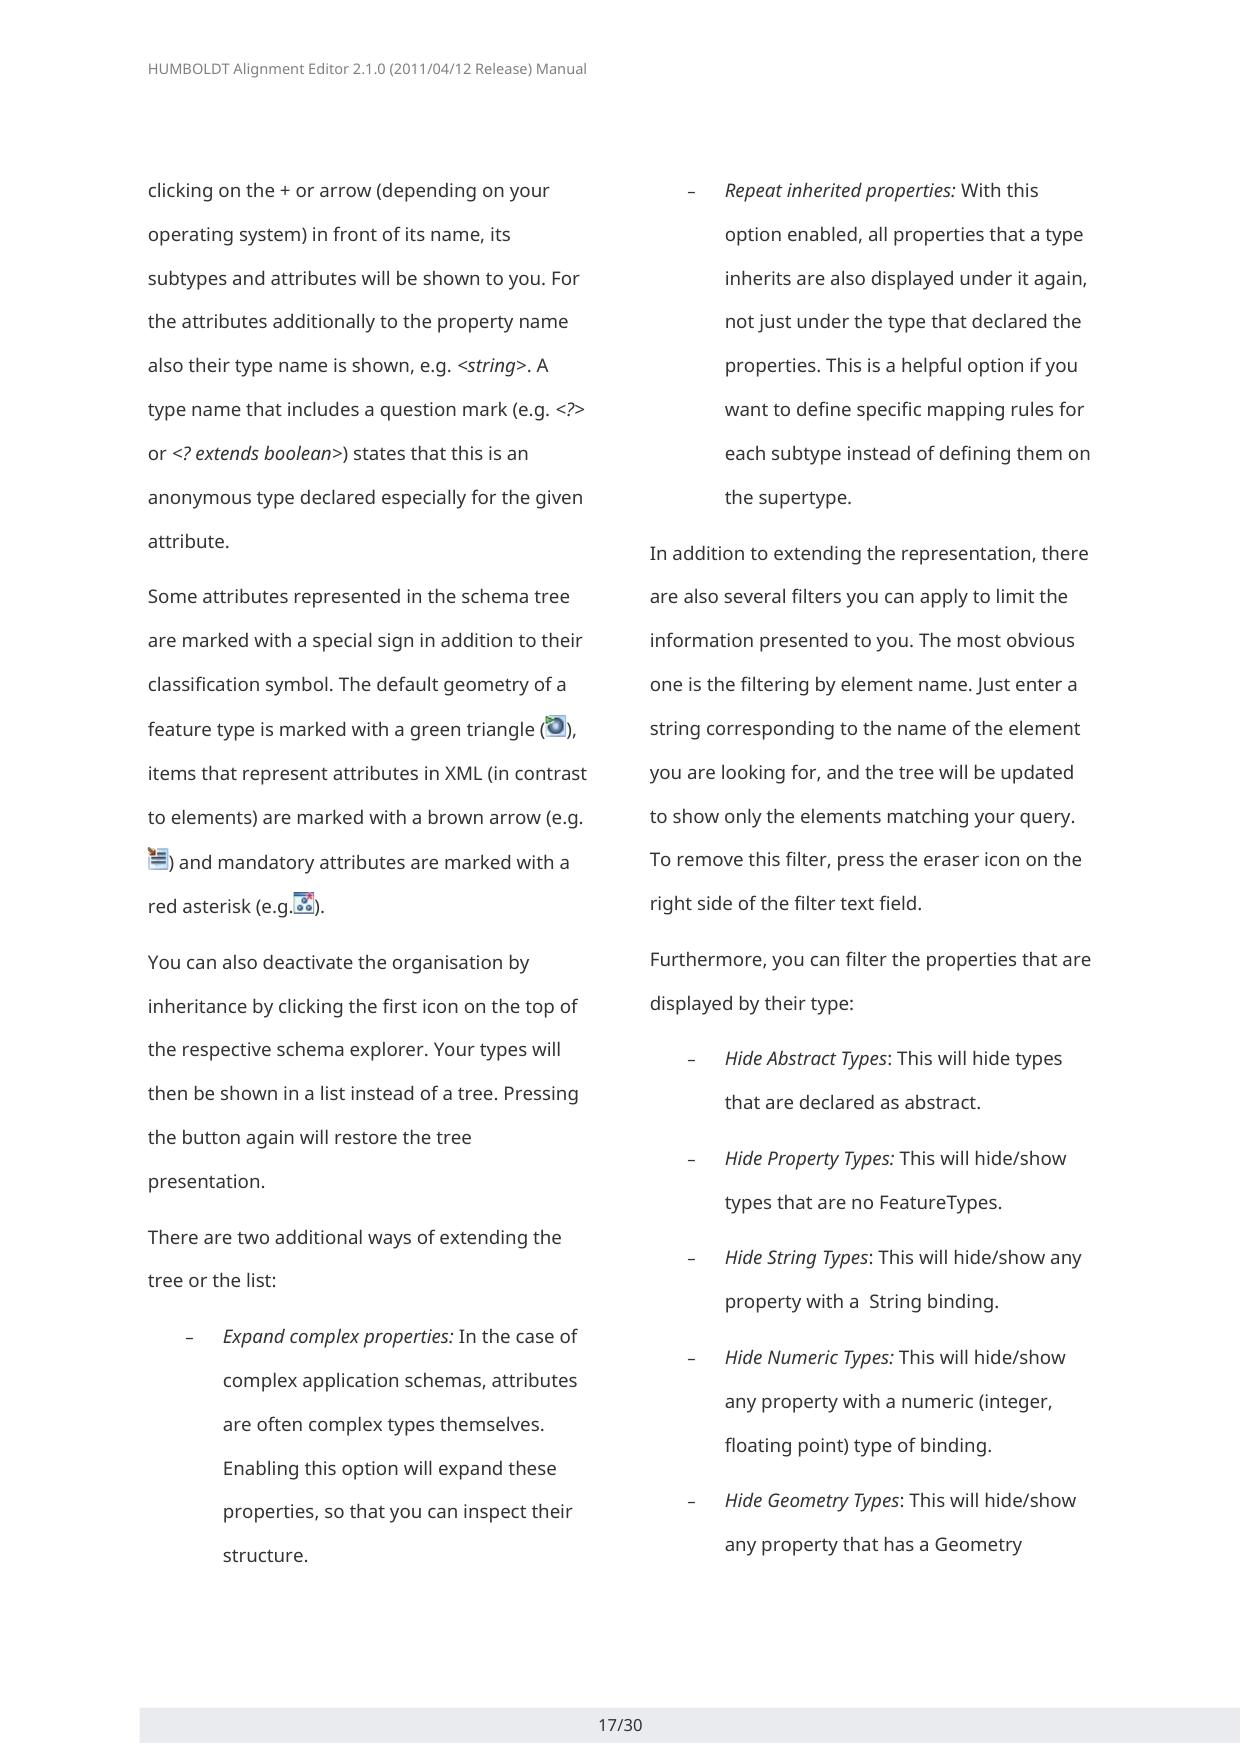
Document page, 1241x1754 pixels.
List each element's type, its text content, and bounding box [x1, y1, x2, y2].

list Hide Numeric Types: This will hide/show any property with a numeric (integer, floating point) type of binding. [687, 1344, 1092, 1457]
text In addition to extending the representation, there are also several filters you can apply to limit the information presented to you. The most obvious one is the filtering by element name. Just enter a string corresponding to the name of the element you are looking for, and the tree will be updated to show only the elements matching your query. To remove this filter, press the eraser icon on the right side of the filter text field. [649, 540, 1092, 916]
picture [545, 715, 567, 737]
list Hide Geometry Types: This will hide/show any property that has a Geometry [687, 1487, 1092, 1557]
text Furthermore, you can filter the properties that are displayed by their type: [649, 946, 1092, 1016]
list Hide String Types: This will hide/show any property with a String binding. [687, 1245, 1092, 1314]
list Repeat inherited properties: With this option enabled, all properties that a type inherits are also displayed under it again, not just under the type that declared the properties. This is a helpful option if you want to define specific mapping rules for each subtype instead of defining them on the supertype. [687, 177, 1092, 510]
list Hide Abstract Types: This will hide types that are declared as abstract. [687, 1046, 1092, 1115]
text Some attributes represented in the schema tree are marked with a special sign in addition to their classification symbol. The default geometry of a feature type is marked with a green triangle (), items that represent attributes in XML (in contrast to elements) are marked with a brown arrow (e.g. ) and mandatory attributes are marked with a red asterisk (e.g.). [148, 584, 591, 919]
list Expand complex properties: In the case of complex application schemas, attributes are often complex types themselves. Enabling this option will expand these properties, so that you can inspect their structure. [185, 1323, 591, 1568]
text You can also deactivate the organisation by inheritance by clicking the first icon on the top of the respective schema explorer. Your types will then be shown in a list instead of a tree. Pressing the button again will restore the tree presentation. [148, 949, 591, 1194]
text clicking on the + or arrow (depending on your operating system) in front of its name, its subtypes and attributes will be shown to you. For the attributes additionally to the property name also their type name is shown, e.g. <string>. A type name that includes a question mark (e.g. <?> or <? extends boolean>) states that this is an anonymous type declared especially for the given attribute. [148, 177, 591, 553]
picture [293, 892, 315, 914]
list Hide Property Types: This will hide/show types that are no FeatureTypes. [687, 1145, 1092, 1214]
picture [147, 847, 169, 870]
text There are two additional ways of extending the tree or the list: [148, 1224, 591, 1293]
